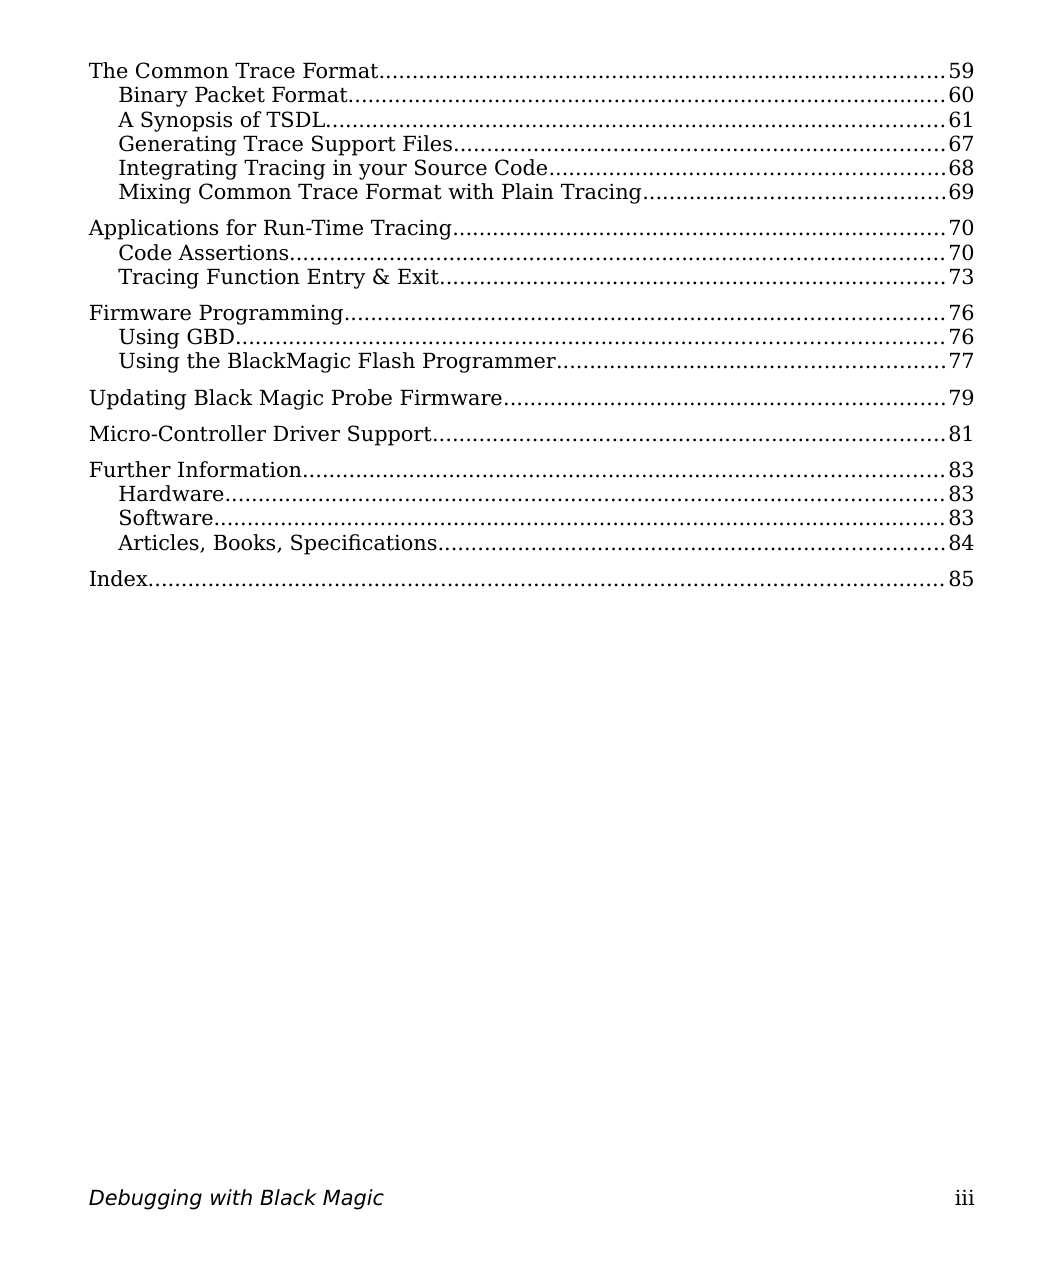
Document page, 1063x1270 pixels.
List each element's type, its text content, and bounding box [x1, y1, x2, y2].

text Using the BlackMagic Flash Programmer 77 [118, 349, 974, 374]
text Articles, Books, Specifications 84 [118, 531, 974, 555]
text Generating Trace Support Files 67 [118, 132, 974, 156]
text Firmware Programming 76 [88, 301, 974, 325]
text Binary Packet Format 60 [118, 83, 974, 108]
text Hardware 83 [118, 482, 974, 506]
text Updating Black Magic Probe Firmware 79 [88, 386, 974, 410]
text Software 83 [118, 506, 974, 531]
text Micro-Controller Driver Support 81 [88, 422, 974, 446]
text Applications for Run-Time Tracing 70 [88, 216, 974, 241]
text Tracing Function Entry & Exit 73 [118, 265, 974, 289]
text Further Information 83 [88, 458, 974, 482]
text A Synopsis of TSDL 61 [118, 108, 974, 132]
text Code Assertions 70 [118, 241, 974, 265]
text Index 85 [88, 567, 974, 591]
text Using GBD 76 [118, 325, 974, 349]
text Integrating Tracing in your Source Code 68 [118, 156, 974, 180]
text Mixing Common Trace Format with Plain Tracing 69 [118, 180, 974, 205]
text The Common Trace Format 59 [88, 59, 974, 83]
